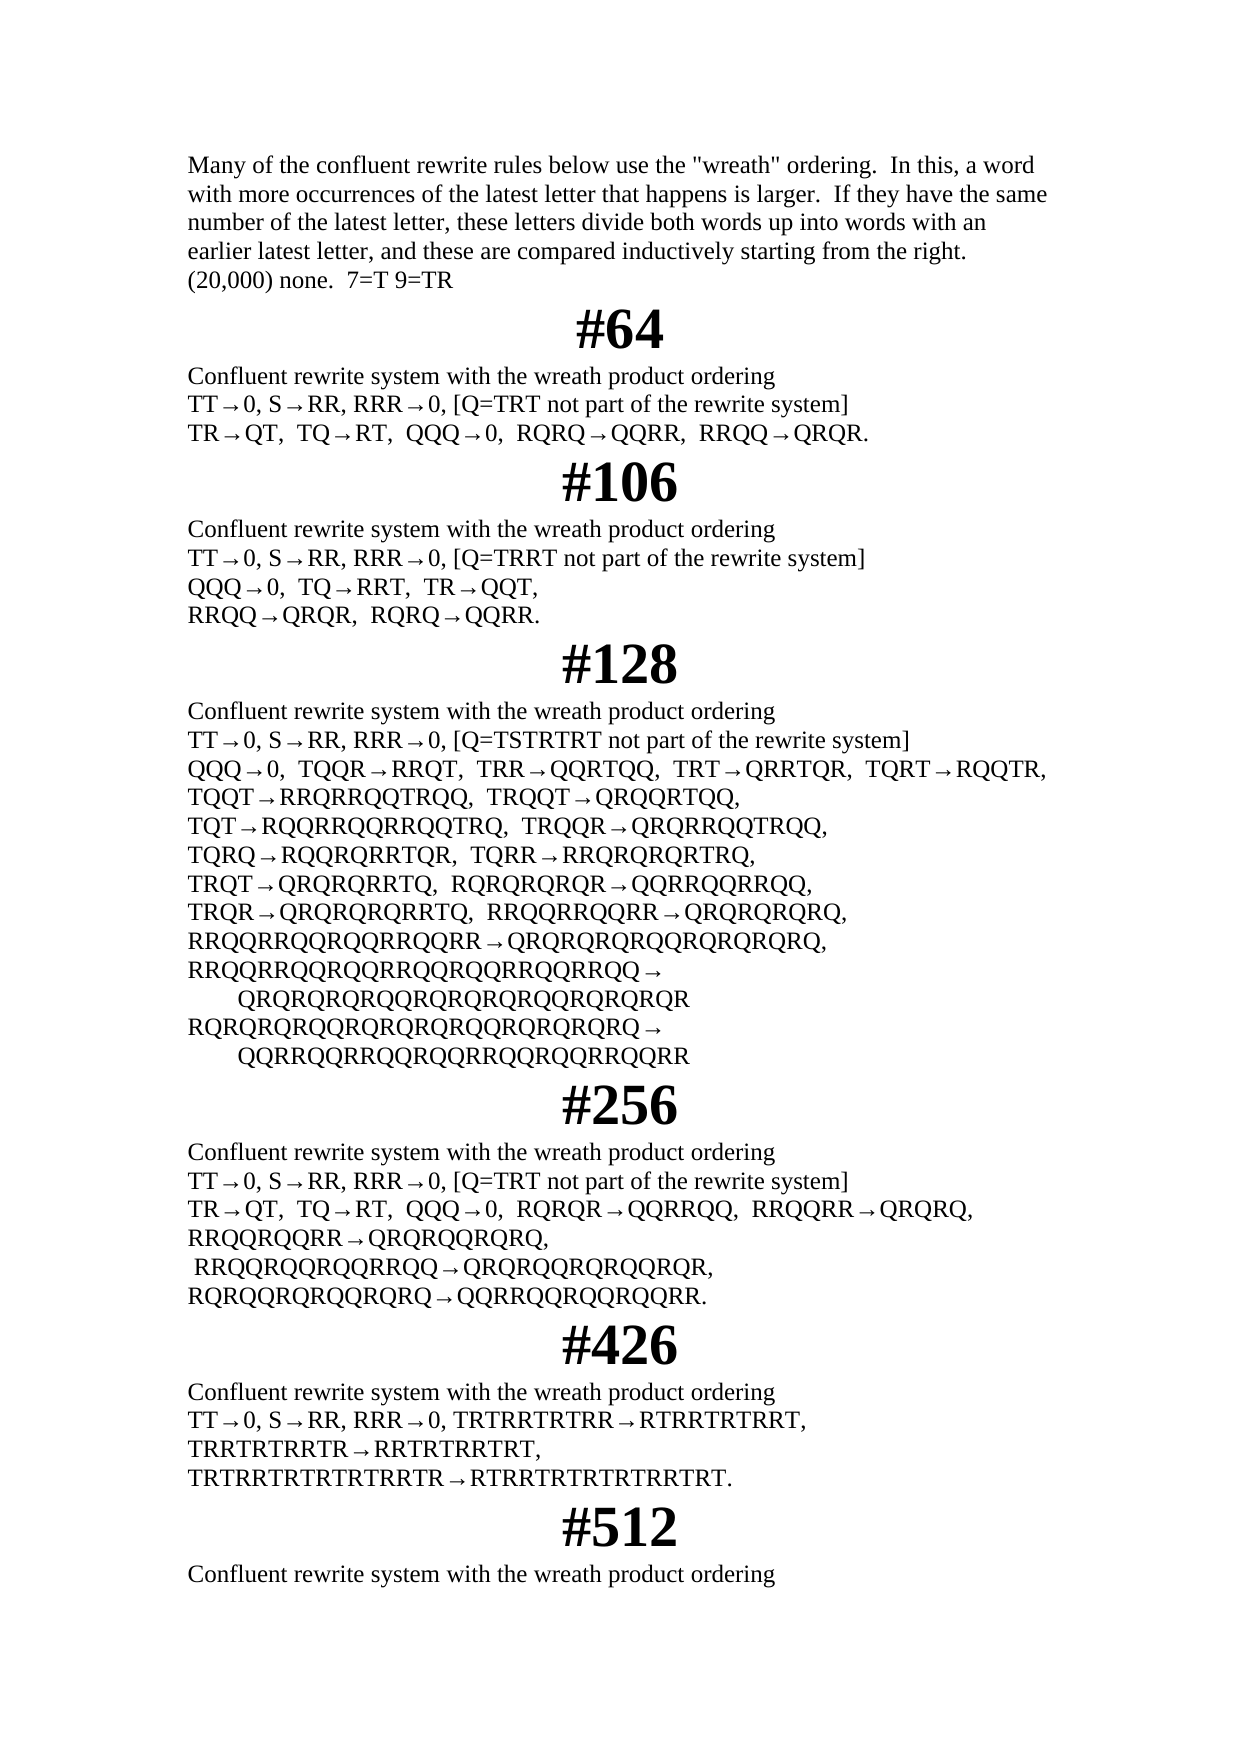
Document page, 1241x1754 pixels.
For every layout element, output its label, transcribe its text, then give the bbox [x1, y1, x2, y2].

text RRQQRQQRQQRRQQ→QRQRQQRQRQQRQR, [187, 1252, 1053, 1281]
text #426 [187, 1309, 1053, 1377]
text Confluent rewrite system with the wreath product ordering [187, 514, 1053, 543]
text #106 [187, 447, 1053, 514]
text (20,000) none. 7=T 9=TR [187, 265, 1053, 294]
text TRQR→QRQRQRQRRTQ, RRQQRRQQRR→QRQRQRQRQ, [187, 897, 1053, 926]
text RRQQ→QRQR, RQRQ→QQRR. [187, 600, 1053, 629]
text Confluent rewrite system with the wreath product ordering [187, 361, 1053, 389]
text TRQT→QRQRQRRTQ, RQRQRQRQR→QQRRQQRRQQ, [187, 869, 1053, 897]
text RRQQRRQQRQQRRQQRR→QRQRQRQRQQRQRQRQRQ, [187, 926, 1053, 955]
text TQRQ→RQQRQRRTQR, TQRR→RRQRQRQRTRQ, [187, 840, 1053, 869]
text Confluent rewrite system with the wreath product ordering [187, 696, 1053, 725]
text TR→QT, TQ→RT, QQQ→0, RQRQ→QQRR, RRQQ→QRQR. [187, 418, 1053, 447]
text RRQQRRQQRQQRRQQRQQRRQQRRQQ→ [187, 955, 1053, 984]
text #128 [187, 629, 1053, 696]
text TQT→RQQRRQQRRQQTRQ, TRQQR→QRQRRQQTRQQ, [187, 811, 1053, 840]
text #64 [187, 294, 1053, 361]
text TT→0, S→RR, RRR→0, [Q=TRT not part of the rewrite system] [187, 1166, 1053, 1194]
text QQQ→0, TQQR→RRQT, TRR→QQRTQQ, TRT→QRRTQR, TQRT→RQQTR, [187, 754, 1053, 782]
text Many of the confluent rewrite rules below use the "wreath" ordering. In this, a word with more occurrences of the latest letter that happens is larger. If they have the same number of the latest letter, these letters divide both words up into words with an earlier latest letter, and these are compared inductively starting from the right. [187, 150, 1053, 265]
text #256 [187, 1070, 1053, 1137]
text TT→0, S→RR, RRR→0, [Q=TRT not part of the rewrite system] [187, 389, 1053, 418]
text TQQT→RRQRRQQTRQQ, TRQQT→QRQQRTQQ, [187, 782, 1053, 811]
text TT→0, S→RR, RRR→0, [Q=TRRT not part of the rewrite system] [187, 543, 1053, 572]
text TR→QT, TQ→RT, QQQ→0, RQRQR→QQRRQQ, RRQQRR→QRQRQ, RRQQRQQRR→QRQRQQRQRQ, [187, 1194, 1053, 1252]
text TT→0, S→RR, RRR→0, TRTRRTRTRR→RTRRTRTRRT, TRRTRTRRTR→RRTRTRRTRT, TRTRRTRTRTRTRRTR→RTRRTRTRTRTRRTRT. [187, 1405, 1053, 1492]
text QRQRQRQRQQRQRQRQRQQRQRQRQR [187, 984, 1053, 1012]
text TT→0, S→RR, RRR→0, [Q=TSTRTRT not part of the rewrite system] [187, 725, 1053, 754]
text QQRRQQRRQQRQQRRQQRQQRRQQRR [187, 1041, 1053, 1070]
text Confluent rewrite system with the wreath product ordering [187, 1137, 1053, 1166]
text Confluent rewrite system with the wreath product ordering [187, 1377, 1053, 1405]
text #512 [187, 1492, 1053, 1559]
text RQRQQRQRQQRQRQ→QQRRQQRQQRQQRR. [187, 1281, 1053, 1309]
text RQRQRQRQQRQRQRQRQQRQRQRQRQ→ [187, 1012, 1053, 1041]
text QQQ→0, TQ→RRT, TR→QQT, [187, 572, 1053, 600]
text Confluent rewrite system with the wreath product ordering [187, 1559, 1053, 1587]
